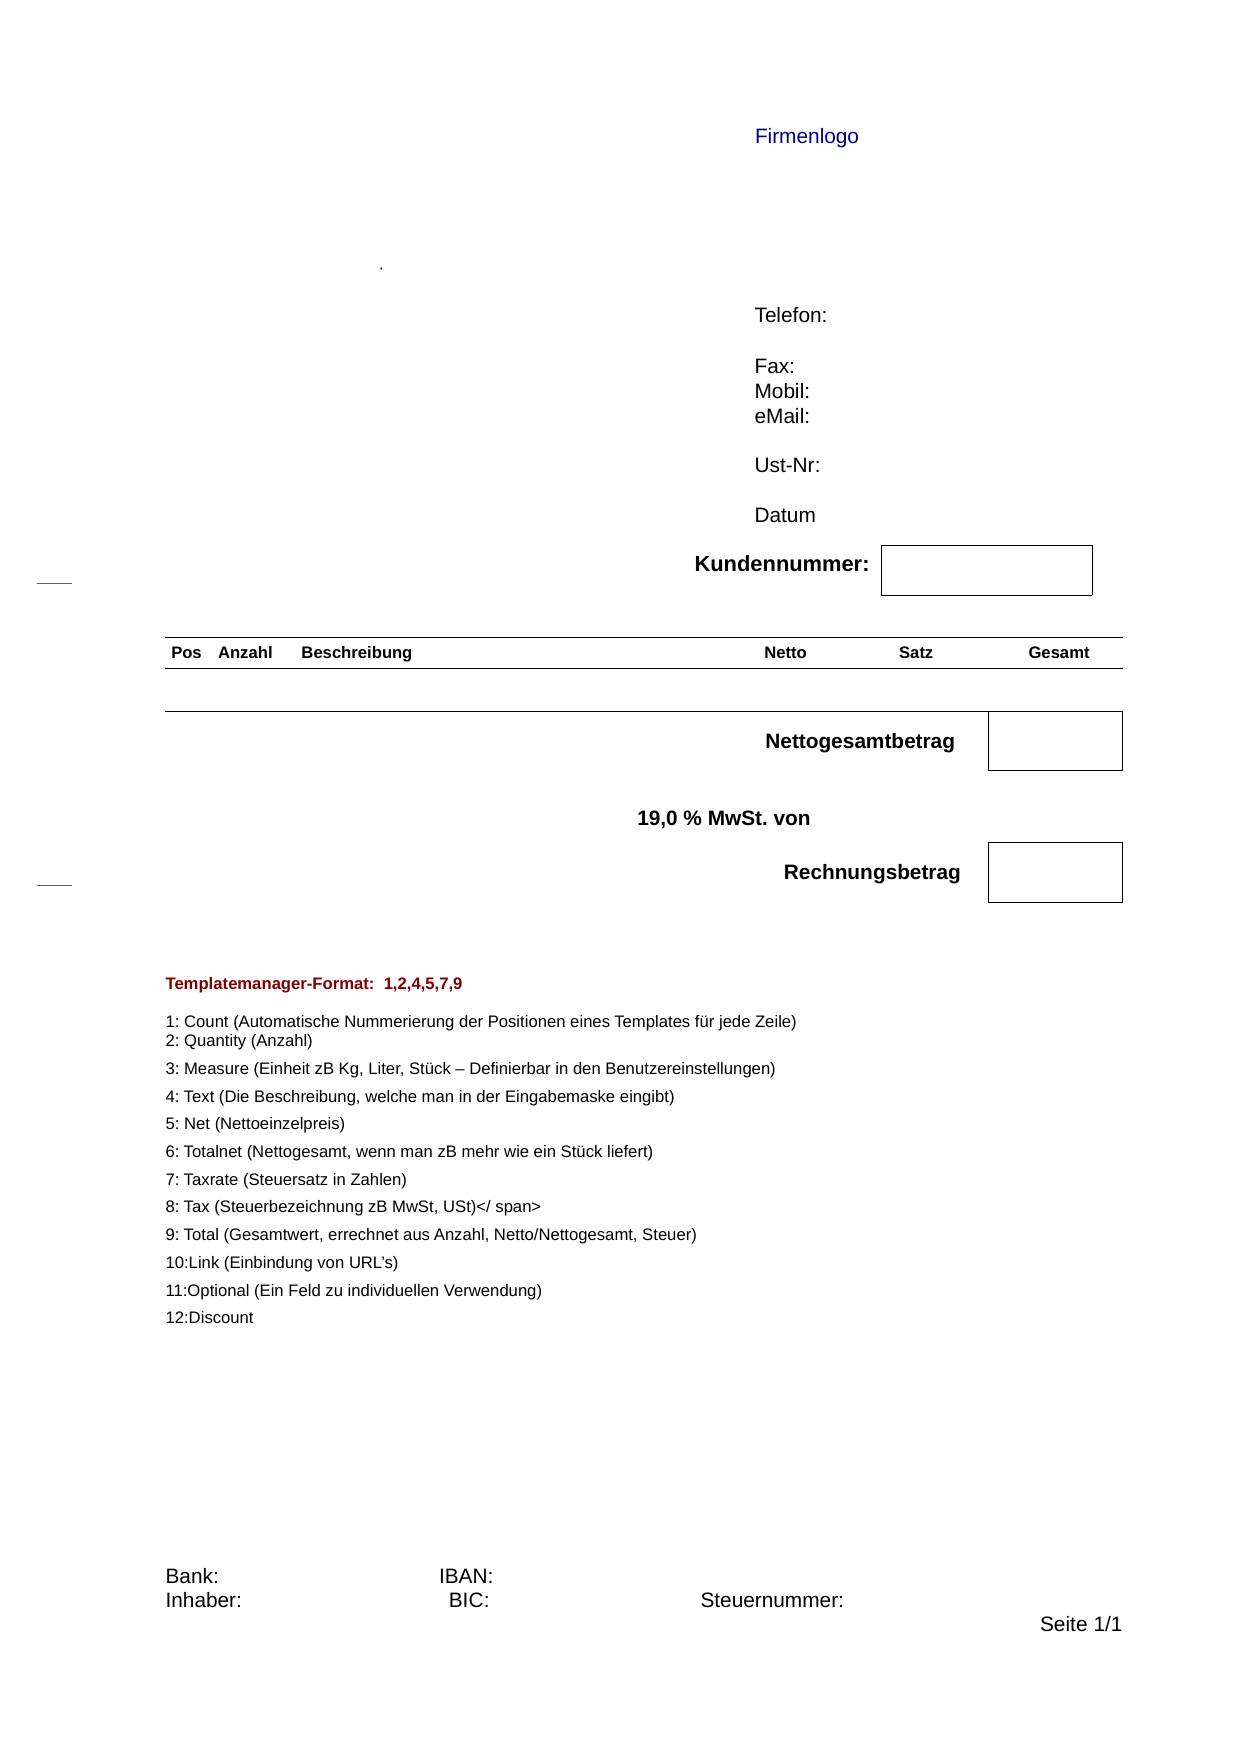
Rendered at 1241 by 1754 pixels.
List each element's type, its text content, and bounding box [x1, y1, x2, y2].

table_header [292, 712, 496, 770]
table_cell [754, 479, 843, 502]
table_cell [292, 842, 496, 902]
table_cell <companyinfo.email> [843, 404, 1122, 429]
table_cell [165, 842, 292, 902]
table_cell [754, 279, 1122, 303]
text 11:Optional (Ein Feld zu individuellen Verwendung) [165, 1280, 1122, 1299]
text 5: Net (Nettoeinzelpreis) [165, 1114, 1122, 1133]
table_header <companyinfo.business> ·<companyinfo.street> <companyinfo.city> <companyinfo.country> <item.contact.title> <item.contact.prename> <item.contact.cname> <item.contact.street> <item.contact.zip> <item.contact.city> [164, 229, 754, 526]
table_header Beschreibung [296, 638, 758, 667]
text 6: Totalnet (Nettogesamt, wenn man zB mehr wie ein Stück liefert) [165, 1142, 1122, 1161]
text 4: Text (Die Beschreibung, welche man in der Eingabemaske eingibt) [165, 1086, 1122, 1106]
table_header [296, 669, 758, 687]
table_header [759, 669, 893, 687]
table_header Anzahl [212, 638, 296, 667]
table_cell [292, 770, 496, 794]
text 10:Link (Einbindung von URL’s) [165, 1253, 1122, 1272]
table_cell [292, 794, 496, 842]
table_cell [165, 770, 292, 794]
text 12:Discount [165, 1308, 1122, 1327]
table_header Satz [893, 638, 1023, 667]
table_cell eMail: [754, 404, 843, 429]
table_cell <item.contact.title> [843, 379, 1122, 404]
text Templatemanager-Format: 1,2,4,5,7,9 [165, 973, 1122, 993]
table_cell <item.grosvaluef> [989, 843, 1122, 902]
table_cell [988, 771, 1122, 794]
table_header [165, 669, 212, 687]
text 3: Measure (Einheit zB Kg, Liter, Stück – Definierbar in den Benutzereinstellungen) [165, 1059, 1122, 1078]
table_cell [165, 794, 292, 842]
table_header [212, 669, 296, 687]
table_cell <item.dateadded> [843, 503, 1122, 526]
text <item.type> <item.cnumber> [165, 584, 671, 613]
text <item.type> <item.cnumber> [1101, 584, 1122, 613]
table_cell <item.taxvaluef> [988, 794, 1122, 842]
text <item.description> [165, 926, 1122, 949]
table_cell Telefon: [754, 303, 843, 354]
table_cell [754, 429, 843, 453]
text 2: Quantity (Anzahl) [165, 1031, 1122, 1050]
table_header Netto [759, 638, 893, 667]
text 9: Total (Gesamtwert, errechnet aus Anzahl, Netto/Nettogesamt, Steuer) [165, 1225, 1122, 1244]
table_header <item.contact.ids> [882, 546, 1092, 595]
table_header <item.netvaluef> [989, 712, 1122, 770]
table_cell Ust-Nr: [754, 453, 843, 478]
table_header [893, 669, 1022, 687]
table_cell <companyinfo.taxnumber> [843, 453, 1122, 478]
table_header [1023, 669, 1122, 687]
table_header <companyinfo.firstname> <companyinfo.name> [754, 229, 1122, 279]
table_cell <companyinfo.fax> [843, 354, 1122, 379]
table_header Firmenlogo [165, 118, 1122, 229]
table_cell Mobil: [754, 379, 843, 404]
table_header Pos [165, 638, 212, 667]
table_cell [843, 429, 1122, 453]
text 8: Tax (Steuerbezeichnung zB MwSt, USt)</ span> [165, 1197, 1122, 1216]
table_cell 19,0 % MwSt. von <item.netvaluef> [496, 794, 988, 842]
table_header [165, 712, 292, 770]
table_header Gesamt [1023, 638, 1122, 667]
table_header Kundennummer: [680, 545, 881, 595]
text 1: Count (Automatische Nummerierung der Positionen eines Templates für jede Zeile) [165, 1012, 1122, 1031]
table_cell <companyinfo.phoneprefix> <companyinfo.phone> [843, 303, 1122, 354]
table_cell [843, 479, 1122, 502]
table_cell Rechnungsbetrag [496, 842, 988, 902]
table_cell [496, 770, 988, 794]
table_cell Fax: [754, 354, 843, 379]
table_header Nettogesamtbetrag [496, 712, 988, 770]
table_cell Datum [754, 503, 843, 526]
text 7: Taxrate (Steuersatz in Zahlen) [165, 1169, 1122, 1189]
